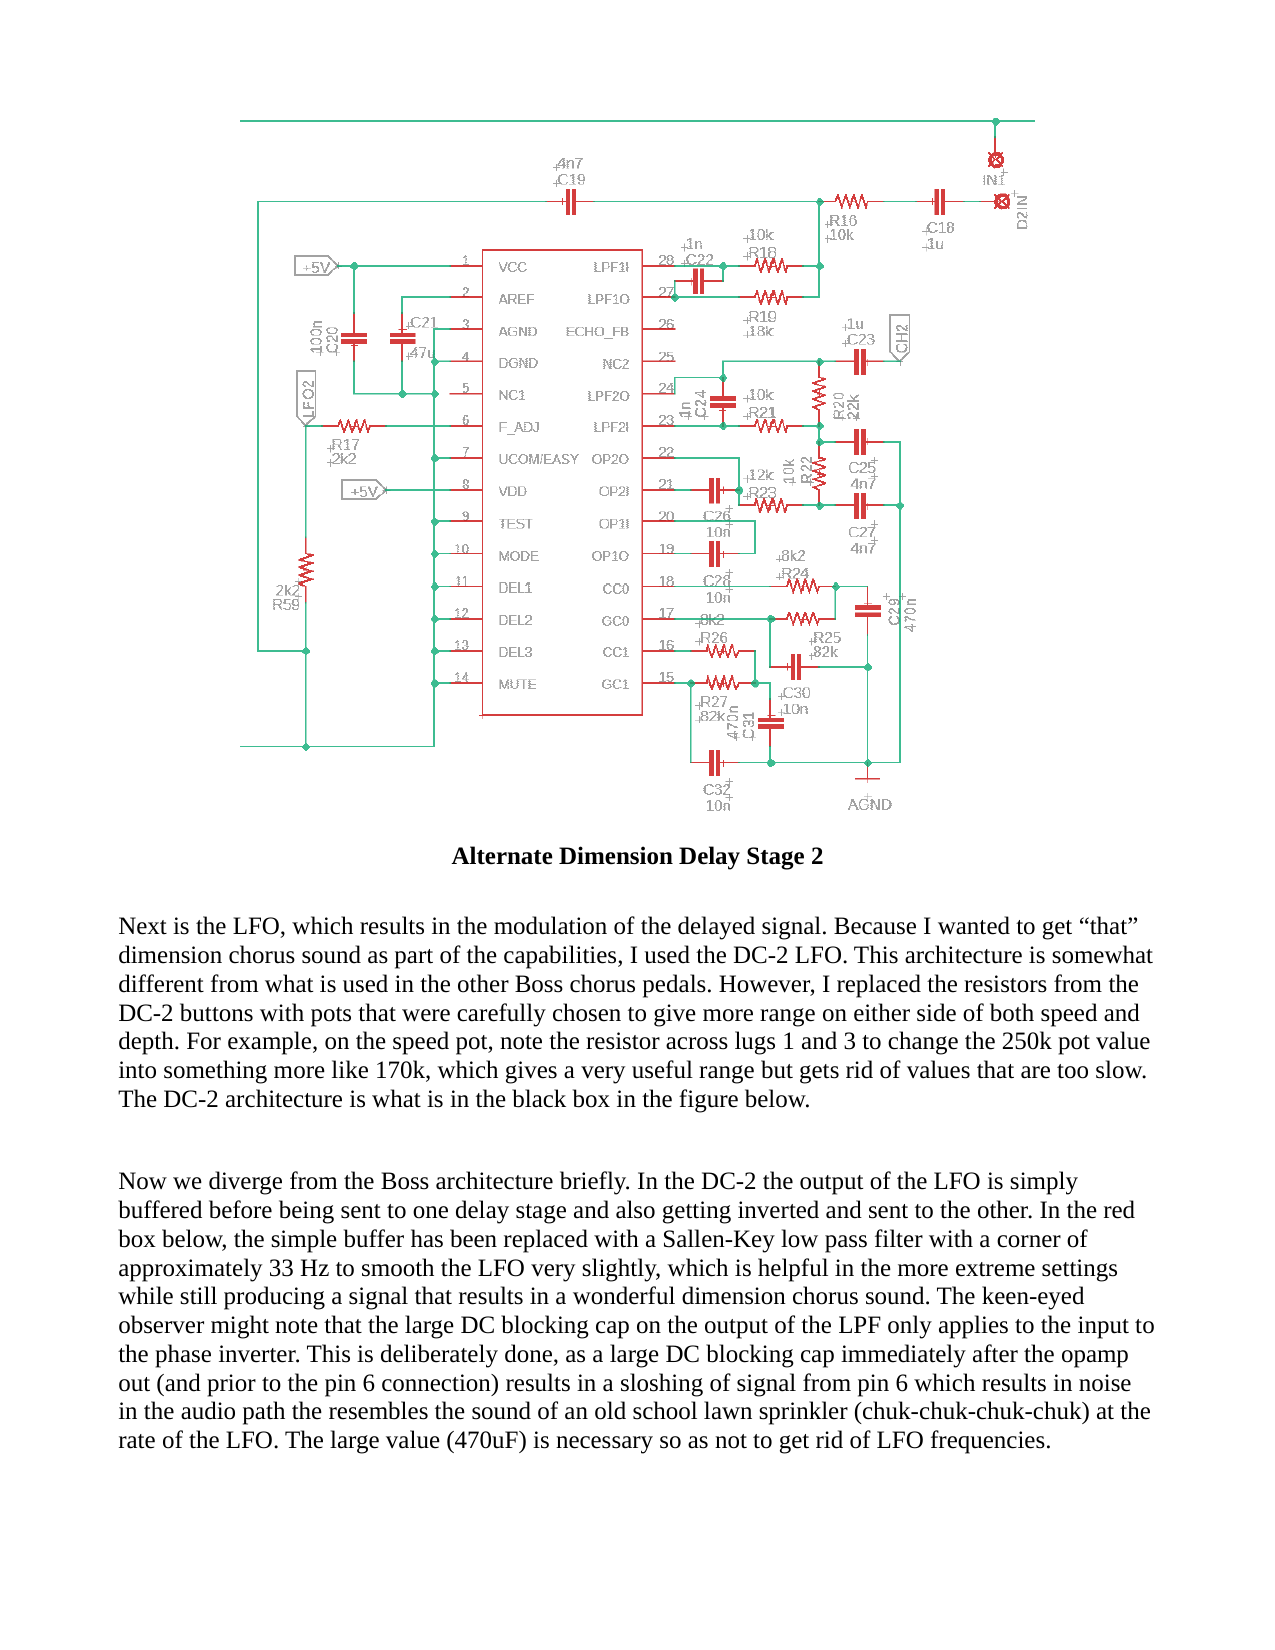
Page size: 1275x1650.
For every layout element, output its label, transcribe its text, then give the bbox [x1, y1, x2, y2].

text Alternate Dimension Delay Stage 2 [118, 841, 1157, 870]
picture [240, 118, 1035, 813]
text Next is the LFO, which results in the modulation of the delayed signal. Because I wanted to get “that” dimension chorus sound as part of the capabilities, I used the DC-2 LFO. This architecture is somewhat different from what is used in the other Boss chorus pedals. However, I replaced the resistors from the DC-2 buttons with pots that were carefully chosen to give more range on either side of both speed and depth. For example, on the speed pot, note the resistor across lugs 1 and 3 to change the 250k pot value into something more like 170k, which gives a very useful range but gets rid of values that are too slow. The DC-2 architecture is what is in the black box in the figure below. [118, 911, 1157, 1113]
text Now we diverge from the Boss architecture briefly. In the DC-2 the output of the LFO is simply buffered before being sent to one delay stage and also getting inverted and sent to the other. In the red box below, the simple buffer has been replaced with a Sallen-Key low pass filter with a corner of approximately 33 Hz to smooth the LFO very slightly, which is helpful in the more extreme settings while still producing a signal that results in a wonderful dimension chorus sound. The keen-eyed observer might note that the large DC blocking cap on the output of the LPF only applies to the input to the phase inverter. This is deliberately done, as a large DC blocking cap immediately after the opamp out (and prior to the pin 6 connection) results in a sloshing of signal from pin 6 which results in noise in the audio path the resembles the sound of an old school lawn sprinkler (chuk-chuk-chuk-chuk) at the rate of the LFO. The large value (470uF) is necessary so as not to get rid of LFO frequencies. [118, 1166, 1157, 1454]
